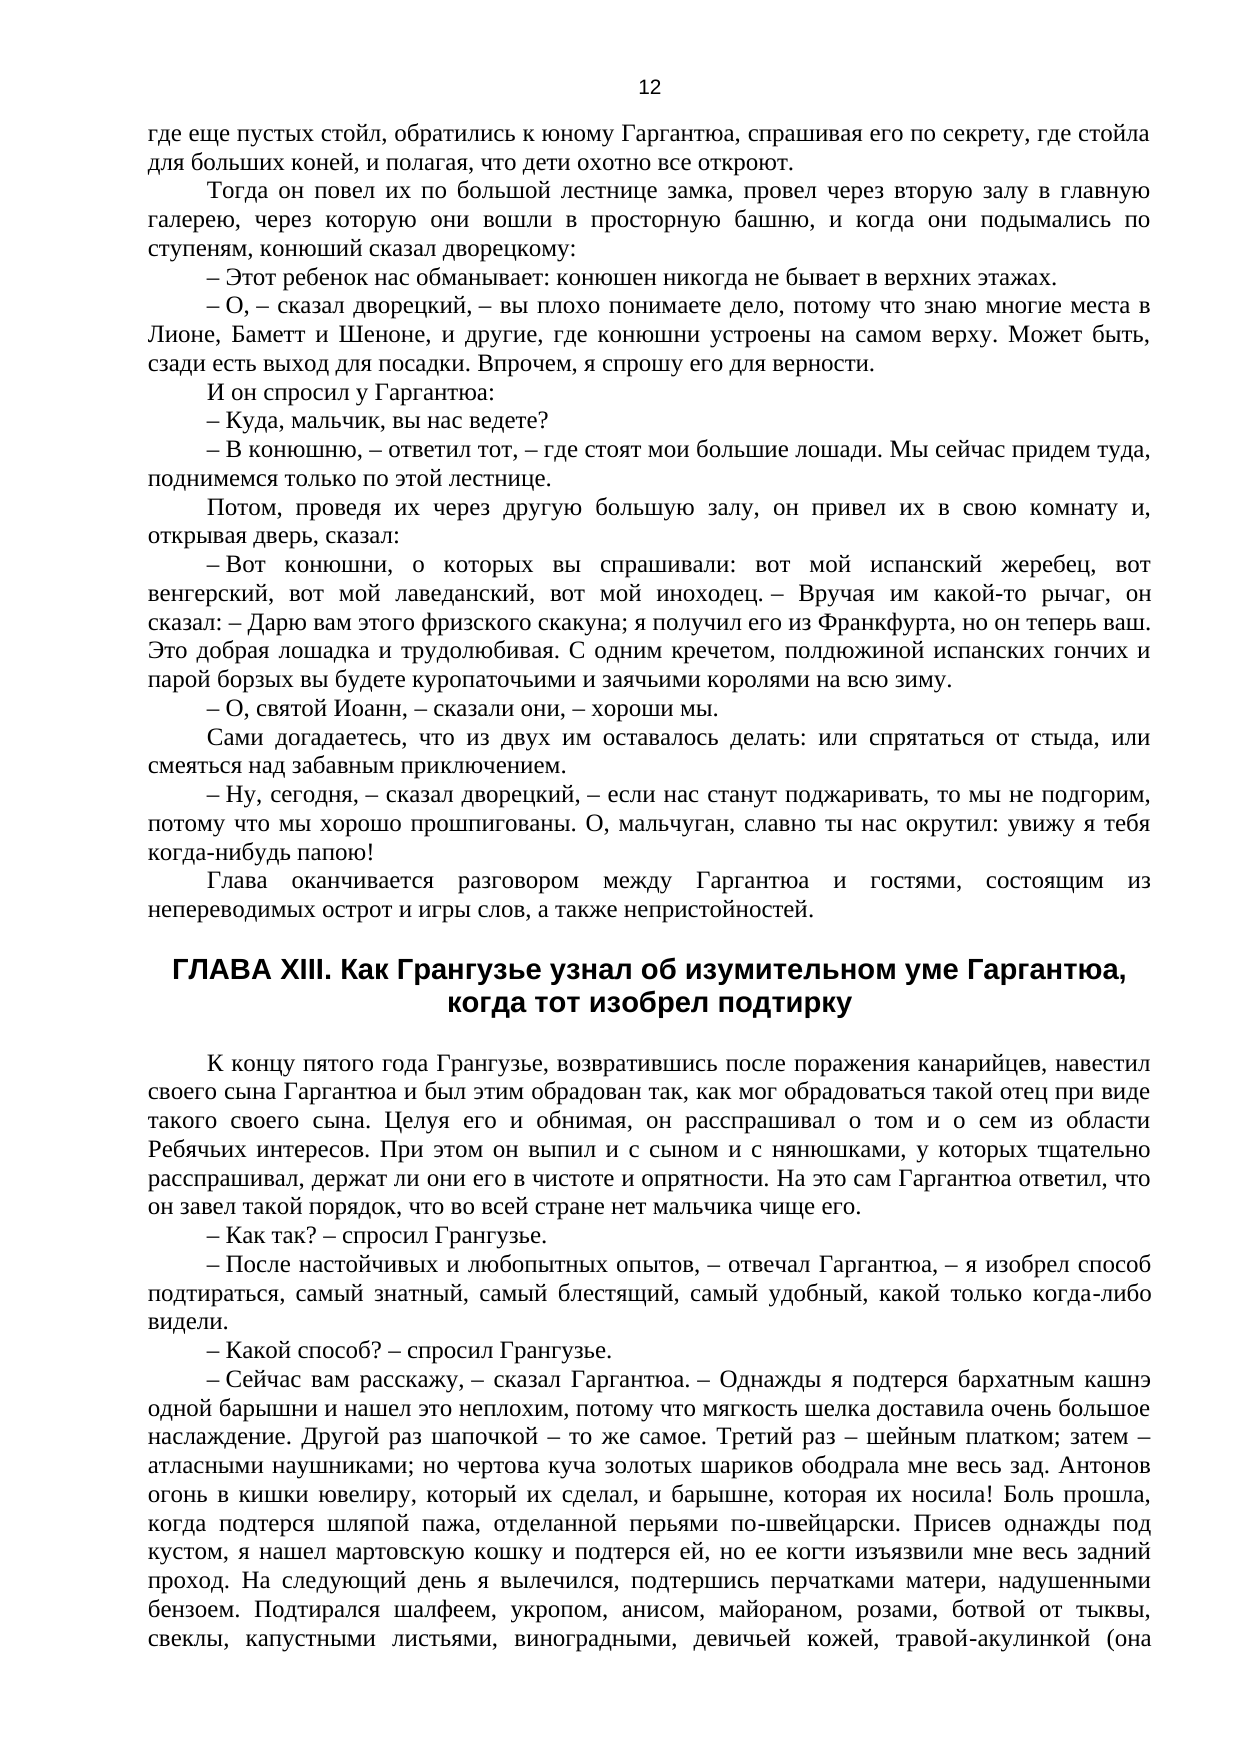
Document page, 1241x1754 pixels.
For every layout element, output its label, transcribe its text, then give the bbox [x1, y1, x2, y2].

subtitle ГЛАВА XIII. Как Грангузье узнал об изумительном уме Гаргантюа, когда тот изобрел подтирку [148, 952, 1152, 1019]
text – После настойчивых и любопытных опытов, – отвечал Гаргантюа, – я изобрел способ подтираться, самый знатный, самый блестящий, самый удобный, какой только когда‑либо видели. [148, 1249, 1152, 1335]
text Тогда он повел их по большой лестнице замка, провел через вторую залу в главную галерею, через которую они вошли в просторную башню, и когда они подымались по ступеням, конюший сказал дворецкому: [148, 176, 1152, 262]
text – Куда, мальчик, вы нас ведете? [148, 406, 1152, 434]
text И он спросил у Гаргантюа: [148, 377, 1152, 406]
text – В конюшню, – ответил тот, – где стоят мои большие лошади. Мы сейчас придем туда, поднимемся только по этой лестнице. [148, 434, 1152, 492]
text – О, – сказал дворецкий, – вы плохо понимаете дело, потому что знаю многие места в Лионе, Баметт и Шеноне, и другие, где конюшни устроены на самом верху. Может быть, сзади есть выход для посадки. Впрочем, я спрошу его для верности. [148, 291, 1152, 377]
text – О, святой Иоанн, – сказали они, – хороши мы. [148, 693, 1152, 722]
text – Какой способ? – спросил Грангузье. [148, 1335, 1152, 1364]
text – Этот ребенок нас обманывает: конюшен никогда не бывает в верхних этажах. [148, 262, 1152, 291]
text К концу пятого года Грангузье, возвратившись после поражения канарийцев, навестил своего сына Гаргантюа и был этим обрадован так, как мог обрадоваться такой отец при виде такого своего сына. Целуя его и обнимая, он расспрашивал о том и о сем из области Ребячьих интересов. При этом он выпил и с сыном и с нянюшками, у которых тщательно расспрашивал, держат ли они его в чистоте и опрятности. На это сам Гаргантюа ответил, что он завел такой порядок, что во всей стране нет мальчика чище его. [148, 1048, 1152, 1220]
text Потом, проведя их через другую большую залу, он привел их в свою комнату и, открывая дверь, сказал: [148, 492, 1152, 549]
text Сами догадаетесь, что из двух им оставалось делать: или спрятаться от стыда, или смеяться над забавным приключением. [148, 722, 1152, 779]
text – Как так? – спросил Грангузье. [148, 1220, 1152, 1249]
text – Вот конюшни, о которых вы спрашивали: вот мой испанский жеребец, вот венгерский, вот мой лаведанский, вот мой иноходец. – Вручая им какой‑то рычаг, он сказал: – Дарю вам этого фризского скакуна; я получил его из Франкфурта, но он теперь ваш. Это добрая лошадка и трудолюбивая. С одним кречетом, полдюжиной испанских гончих и парой борзых вы будете куропаточьими и заячьими королями на всю зиму. [148, 549, 1152, 693]
text Глава оканчивается разговором между Гаргантюа и гостями, состоящим из непереводимых острот и игры слов, а также непристойностей. [148, 866, 1152, 923]
text – Ну, сегодня, – сказал дворецкий, – если нас станут поджаривать, то мы не подгорим, потому что мы хорошо прошпигованы. О, мальчуган, славно ты нас окрутил: увижу я тебя когда‑нибудь папою! [148, 779, 1152, 866]
text – Сейчас вам расскажу, – сказал Гаргантюа. – Однажды я подтерся бархатным кашнэ одной барышни и нашел это неплохим, потому что мягкость шелка доставила очень большое наслаждение. Другой раз шапочкой – то же самое. Третий раз – шейным платком; затем – атласными наушниками; но чертова куча золотых шариков ободрала мне весь зад. Антонов огонь в кишки ювелиру, который их сделал, и барышне, которая их носила! Боль прошла, когда подтерся шляпой пажа, отделанной перьями по‑швейцарски. Присев однажды под кустом, я нашел мартовскую кошку и подтерся ей, но ее когти изъязвили мне весь задний проход. На следующий день я вылечился, подтершись перчатками матери, надушенными бензоем. Подтирался шалфеем, укропом, анисом, майораном, розами, ботвой от тыквы, свеклы, капустными листьями, виноградными, девичьей кожей, травой‑акулинкой (она [148, 1364, 1152, 1651]
text где еще пустых стойл, обратились к юному Гаргантюа, спрашивая его по секрету, где стойла для больших коней, и полагая, что дети охотно все откроют. [148, 118, 1152, 176]
